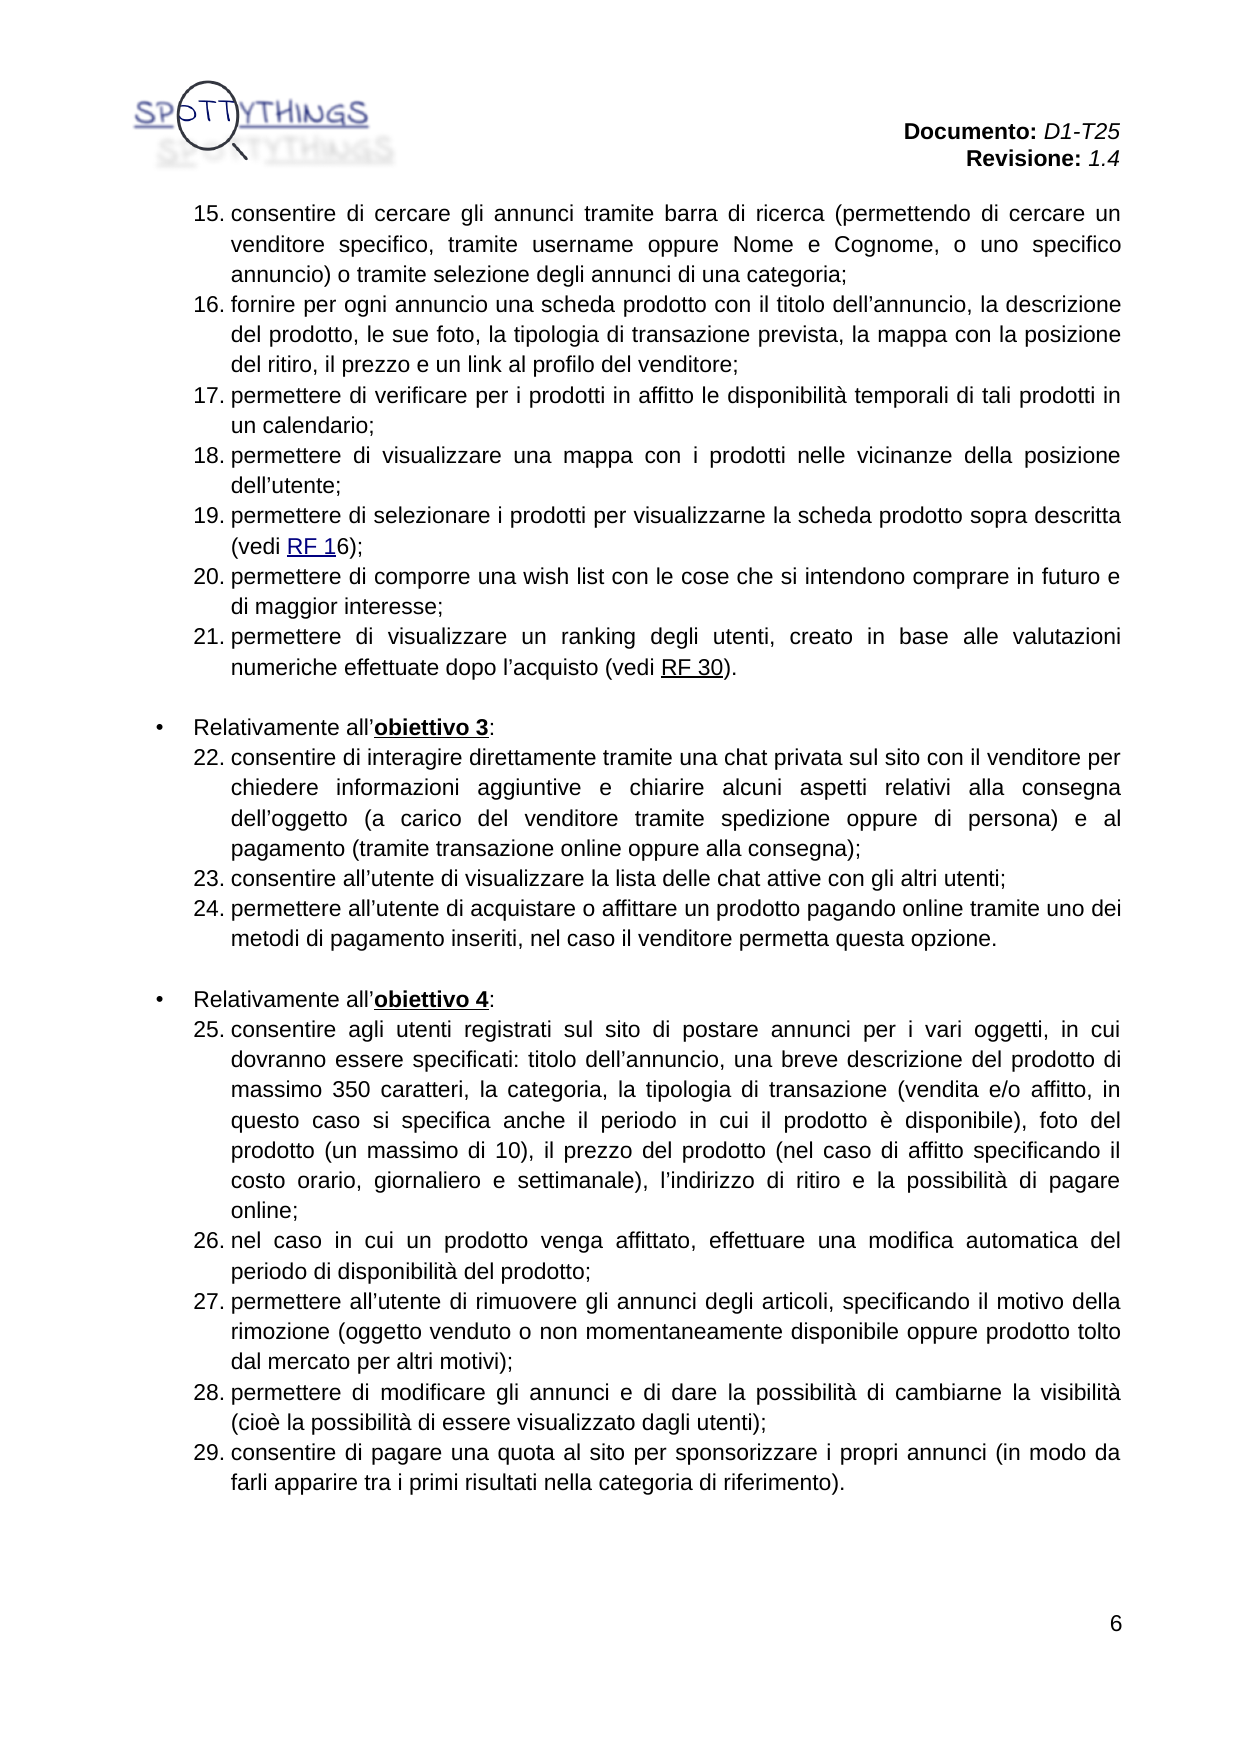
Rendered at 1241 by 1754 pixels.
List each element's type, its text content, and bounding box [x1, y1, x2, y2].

list permettere di modificare gli annunci e di dare la possibilità di cambiarne la visibilità (cioè la possibilità di essere visualizzato dagli utenti); [193, 1378, 1122, 1435]
list permettere all’utente di acquistare o affittare un prodotto pagando online tramite uno dei metodi di pagamento inseriti, nel caso il venditore permetta questa opzione. [193, 895, 1122, 952]
list permettere di comporre una wish list con le cose che si intendono comprare in futuro e di maggior interesse; [193, 563, 1122, 619]
list permettere di visualizzare una mappa con i prodotti nelle vicinanze della posizione dell’utente; [193, 442, 1122, 498]
list Relativamente all’obiettivo 4: [156, 986, 1122, 1012]
list consentire di pagare una quota al sito per sponsorizzare i propri annunci (in modo da farli apparire tra i primi risultati nella categoria di riferimento). [193, 1439, 1122, 1495]
list consentire di interagire direttamente tramite una chat privata sul sito con il venditore per chiedere informazioni aggiuntive e chiarire alcuni aspetti relativi alla consegna dell’oggetto (a carico del venditore tramite spedizione oppure di persona) e al pagamento (tramite transazione online oppure alla consegna); [193, 744, 1122, 861]
list permettere all’utente di rimuovere gli annunci degli articoli, specificando il motivo della rimozione (oggetto venduto o non momentaneamente disponibile oppure prodotto tolto dal mercato per altri motivi); [193, 1288, 1122, 1374]
list permettere di verificare per i prodotti in affitto le disponibilità temporali di tali prodotti in un calendario; [193, 382, 1122, 438]
list consentire di cercare gli annunci tramite barra di ricerca (permettendo di cercare un venditore specifico, tramite username oppure Nome e Cognome, o uno specifico annuncio) o tramite selezione degli annunci di una categoria; [193, 200, 1122, 287]
picture [123, 73, 399, 187]
list permettere di selezionare i prodotti per visualizzarne la scheda prodotto sopra descritta (vedi RF 16); [193, 502, 1122, 559]
list Relativamente all’obiettivo 3: [156, 714, 1122, 740]
list consentire all’utente di visualizzare la lista delle chat attive con gli altri utenti; [193, 865, 1122, 891]
list permettere di visualizzare un ranking degli utenti, creato in base alle valutazioni numeriche effettuate dopo l’acquisto (vedi RF 30). [193, 623, 1122, 680]
list fornire per ogni annuncio una scheda prodotto con il titolo dell’annuncio, la descrizione del prodotto, le sue foto, la tipologia di transazione prevista, la mappa con la posizione del ritiro, il prezzo e un link al profilo del venditore; [193, 291, 1122, 378]
list nel caso in cui un prodotto venga affittato, effettuare una modifica automatica del periodo di disponibilità del prodotto; [193, 1227, 1122, 1284]
list consentire agli utenti registrati sul sito di postare annunci per i vari oggetti, in cui dovranno essere specificati: titolo dell’annuncio, una breve descrizione del prodotto di massimo 350 caratteri, la categoria, la tipologia di transazione (vendita e/o affitto, in questo caso si specifica anche il periodo in cui il prodotto è disponibile), foto del prodotto (un massimo di 10), il prezzo del prodotto (nel caso di affitto specificando il costo orario, giornaliero e settimanale), l’indirizzo di ritiro e la possibilità di pagare online; [193, 1016, 1122, 1223]
